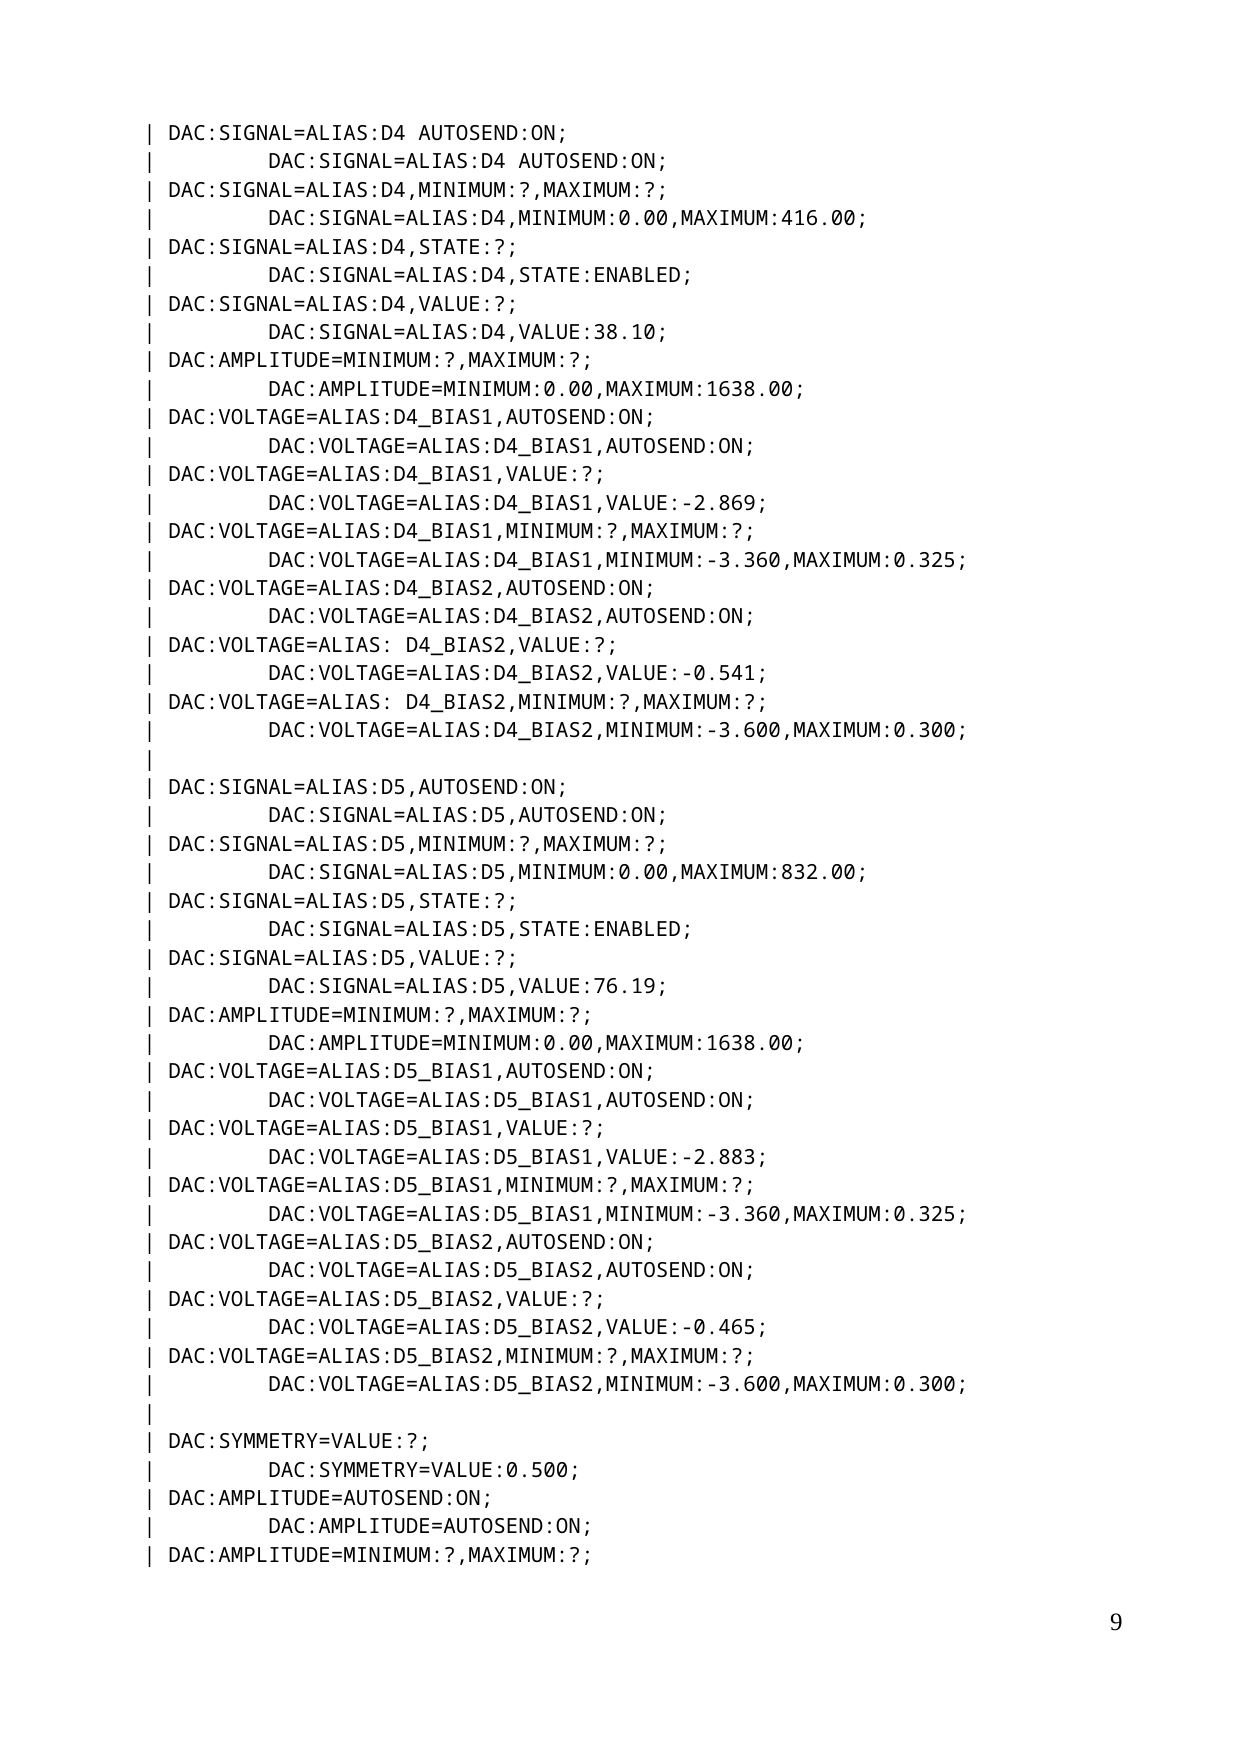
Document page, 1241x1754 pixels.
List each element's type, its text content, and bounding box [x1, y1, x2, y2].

text | DAC:AMPLITUDE=MINIMUM:?,MAXIMUM:?; [118, 346, 1122, 374]
text | DAC:VOLTAGE=ALIAS:D4_BIAS2,VALUE:-0.541; [118, 658, 1122, 687]
text | DAC:AMPLITUDE=MINIMUM:?,MAXIMUM:?; [118, 1540, 1122, 1568]
text | DAC:SYMMETRY=VALUE:0.500; [118, 1455, 1122, 1483]
text | DAC:SIGNAL=ALIAS:D4,VALUE:?; [118, 289, 1122, 317]
text | DAC:AMPLITUDE=AUTOSEND:ON; [118, 1512, 1122, 1540]
text | DAC:VOLTAGE=ALIAS:D4_BIAS2,MINIMUM:-3.600,MAXIMUM:0.300; [118, 715, 1122, 744]
text | DAC:VOLTAGE=ALIAS:D5_BIAS1,MINIMUM:?,MAXIMUM:?; [118, 1170, 1122, 1199]
text | DAC:SIGNAL=ALIAS:D4,MINIMUM:?,MAXIMUM:?; [118, 175, 1122, 203]
text | DAC:SIGNAL=ALIAS:D5,AUTOSEND:ON; [118, 772, 1122, 801]
text | [118, 744, 1122, 772]
text | DAC:SIGNAL=ALIAS:D4,STATE:?; [118, 232, 1122, 260]
text | DAC:VOLTAGE=ALIAS:D5_BIAS2,MINIMUM:-3.600,MAXIMUM:0.300; [118, 1369, 1122, 1398]
text | [118, 1398, 1122, 1426]
text | DAC:VOLTAGE=ALIAS:D5_BIAS2,VALUE:?; [118, 1284, 1122, 1312]
text | DAC:VOLTAGE=ALIAS:D5_BIAS1,VALUE:-2.883; [118, 1142, 1122, 1170]
text | DAC:VOLTAGE=ALIAS:D5_BIAS2,AUTOSEND:ON; [118, 1227, 1122, 1256]
text | DAC:VOLTAGE=ALIAS:D4_BIAS1,AUTOSEND:ON; [118, 402, 1122, 431]
text | DAC:VOLTAGE=ALIAS:D5_BIAS1,AUTOSEND:ON; [118, 1085, 1122, 1113]
text | DAC:VOLTAGE=ALIAS:D4_BIAS1,VALUE:-2.869; [118, 488, 1122, 516]
text | DAC:SIGNAL=ALIAS:D4,MINIMUM:0.00,MAXIMUM:416.00; [118, 203, 1122, 232]
text | DAC:VOLTAGE=ALIAS:D4_BIAS1,MINIMUM:-3.360,MAXIMUM:0.325; [118, 545, 1122, 573]
text | DAC:VOLTAGE=ALIAS:D5_BIAS1,VALUE:?; [118, 1113, 1122, 1142]
text | DAC:SIGNAL=ALIAS:D4,STATE:ENABLED; [118, 260, 1122, 289]
text | DAC:VOLTAGE=ALIAS:D5_BIAS1,AUTOSEND:ON; [118, 1057, 1122, 1085]
text | DAC:VOLTAGE=ALIAS:D5_BIAS2,AUTOSEND:ON; [118, 1256, 1122, 1284]
text | DAC:VOLTAGE=ALIAS:D4_BIAS1,MINIMUM:?,MAXIMUM:?; [118, 516, 1122, 545]
text | DAC:VOLTAGE=ALIAS:D4_BIAS1,AUTOSEND:ON; [118, 431, 1122, 459]
text | DAC:VOLTAGE=ALIAS:D5_BIAS2,VALUE:-0.465; [118, 1312, 1122, 1341]
text | DAC:SIGNAL=ALIAS:D5,AUTOSEND:ON; [118, 801, 1122, 829]
text | DAC:AMPLITUDE=MINIMUM:0.00,MAXIMUM:1638.00; [118, 1028, 1122, 1057]
text | DAC:VOLTAGE=ALIAS: D4_BIAS2,VALUE:?; [118, 630, 1122, 658]
text | DAC:SIGNAL=ALIAS:D4 AUTOSEND:ON; [118, 118, 1122, 147]
text | DAC:SIGNAL=ALIAS:D4 AUTOSEND:ON; [118, 147, 1122, 175]
text | DAC:AMPLITUDE=MINIMUM:0.00,MAXIMUM:1638.00; [118, 374, 1122, 402]
text | DAC:VOLTAGE=ALIAS:D5_BIAS1,MINIMUM:-3.360,MAXIMUM:0.325; [118, 1199, 1122, 1227]
text | DAC:VOLTAGE=ALIAS:D5_BIAS2,MINIMUM:?,MAXIMUM:?; [118, 1341, 1122, 1369]
text | DAC:SIGNAL=ALIAS:D4,VALUE:38.10; [118, 317, 1122, 346]
text | DAC:VOLTAGE=ALIAS:D4_BIAS2,AUTOSEND:ON; [118, 602, 1122, 630]
text | DAC:AMPLITUDE=AUTOSEND:ON; [118, 1483, 1122, 1512]
text | DAC:SIGNAL=ALIAS:D5,VALUE:?; [118, 943, 1122, 971]
text | DAC:SIGNAL=ALIAS:D5,VALUE:76.19; [118, 971, 1122, 1000]
text | DAC:SIGNAL=ALIAS:D5,MINIMUM:?,MAXIMUM:?; [118, 829, 1122, 857]
text | DAC:SIGNAL=ALIAS:D5,MINIMUM:0.00,MAXIMUM:832.00; [118, 857, 1122, 886]
text | DAC:VOLTAGE=ALIAS:D4_BIAS1,VALUE:?; [118, 459, 1122, 488]
text | DAC:SIGNAL=ALIAS:D5,STATE:ENABLED; [118, 914, 1122, 943]
text | DAC:VOLTAGE=ALIAS:D4_BIAS2,AUTOSEND:ON; [118, 573, 1122, 602]
text | DAC:AMPLITUDE=MINIMUM:?,MAXIMUM:?; [118, 1000, 1122, 1028]
text | DAC:SIGNAL=ALIAS:D5,STATE:?; [118, 886, 1122, 914]
text | DAC:SYMMETRY=VALUE:?; [118, 1426, 1122, 1455]
text | DAC:VOLTAGE=ALIAS: D4_BIAS2,MINIMUM:?,MAXIMUM:?; [118, 687, 1122, 715]
